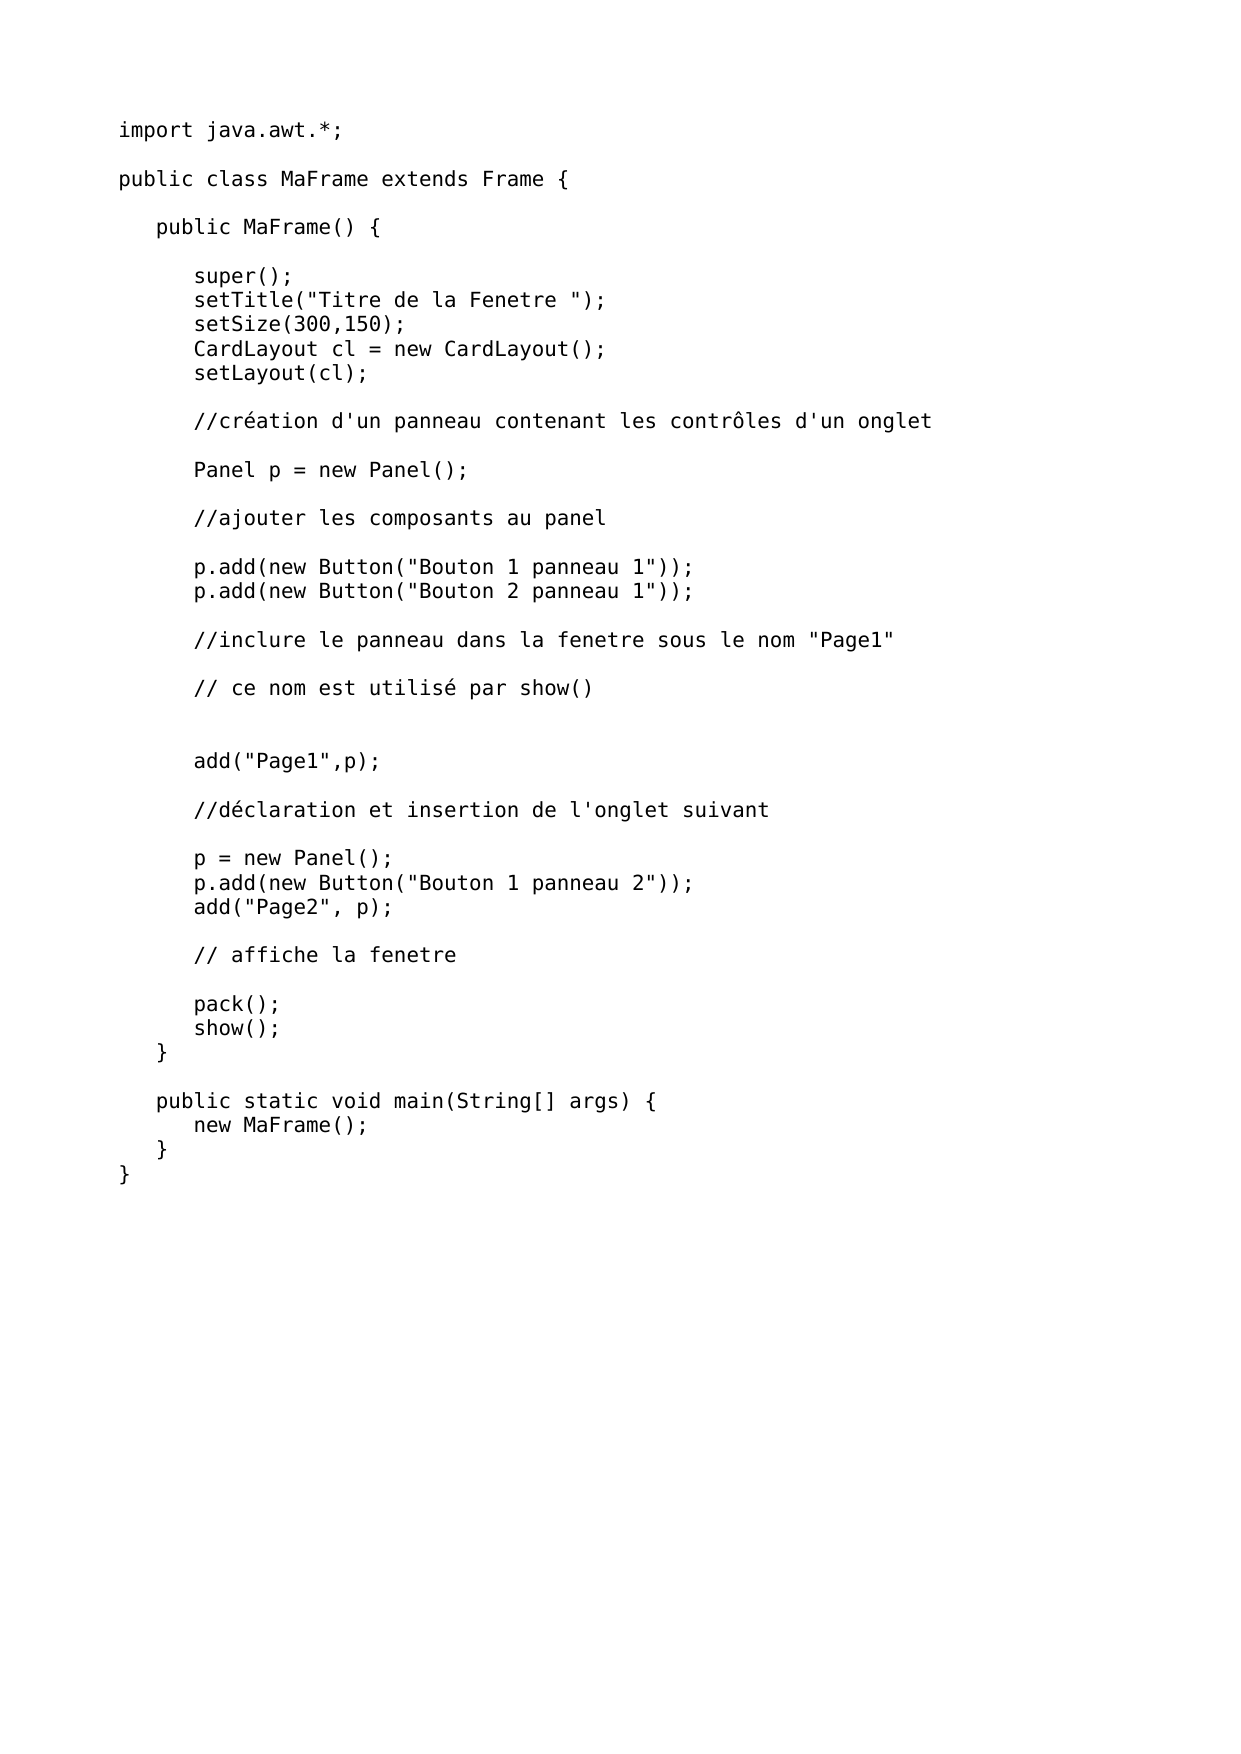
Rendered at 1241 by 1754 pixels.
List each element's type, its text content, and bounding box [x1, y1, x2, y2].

text pack(); [118, 992, 1122, 1016]
text super(); [118, 264, 1122, 288]
text p.add(new Button("Bouton 1 panneau 1")); [118, 555, 1122, 579]
text //création d'un panneau contenant les contrôles d'un onglet [118, 409, 1122, 434]
text // ce nom est utilisé par show() [118, 676, 1122, 701]
text p.add(new Button("Bouton 2 panneau 1")); [118, 579, 1122, 603]
text setTitle("Titre de la Fenetre "); [118, 288, 1122, 312]
text p.add(new Button("Bouton 1 panneau 2")); [118, 871, 1122, 895]
text setSize(300,150); [118, 312, 1122, 337]
text //ajouter les composants au panel [118, 506, 1122, 531]
text //déclaration et insertion de l'onglet suivant [118, 798, 1122, 822]
text public static void main(String[] args) { [118, 1089, 1122, 1113]
text public class MaFrame extends Frame { [118, 167, 1122, 191]
text setLayout(cl); [118, 361, 1122, 385]
text import java.awt.*; [118, 118, 1122, 142]
text } [118, 1162, 1122, 1186]
text add("Page1",p); [118, 749, 1122, 773]
text } [118, 1137, 1122, 1162]
text new MaFrame(); [118, 1113, 1122, 1137]
text } [118, 1040, 1122, 1065]
text show(); [118, 1016, 1122, 1040]
text public MaFrame() { [118, 215, 1122, 239]
text Panel p = new Panel(); [118, 458, 1122, 482]
text p = new Panel(); [118, 846, 1122, 871]
text add("Page2", p); [118, 895, 1122, 919]
text //inclure le panneau dans la fenetre sous le nom "Page1" [118, 628, 1122, 652]
text CardLayout cl = new CardLayout(); [118, 337, 1122, 361]
text // affiche la fenetre [118, 943, 1122, 968]
